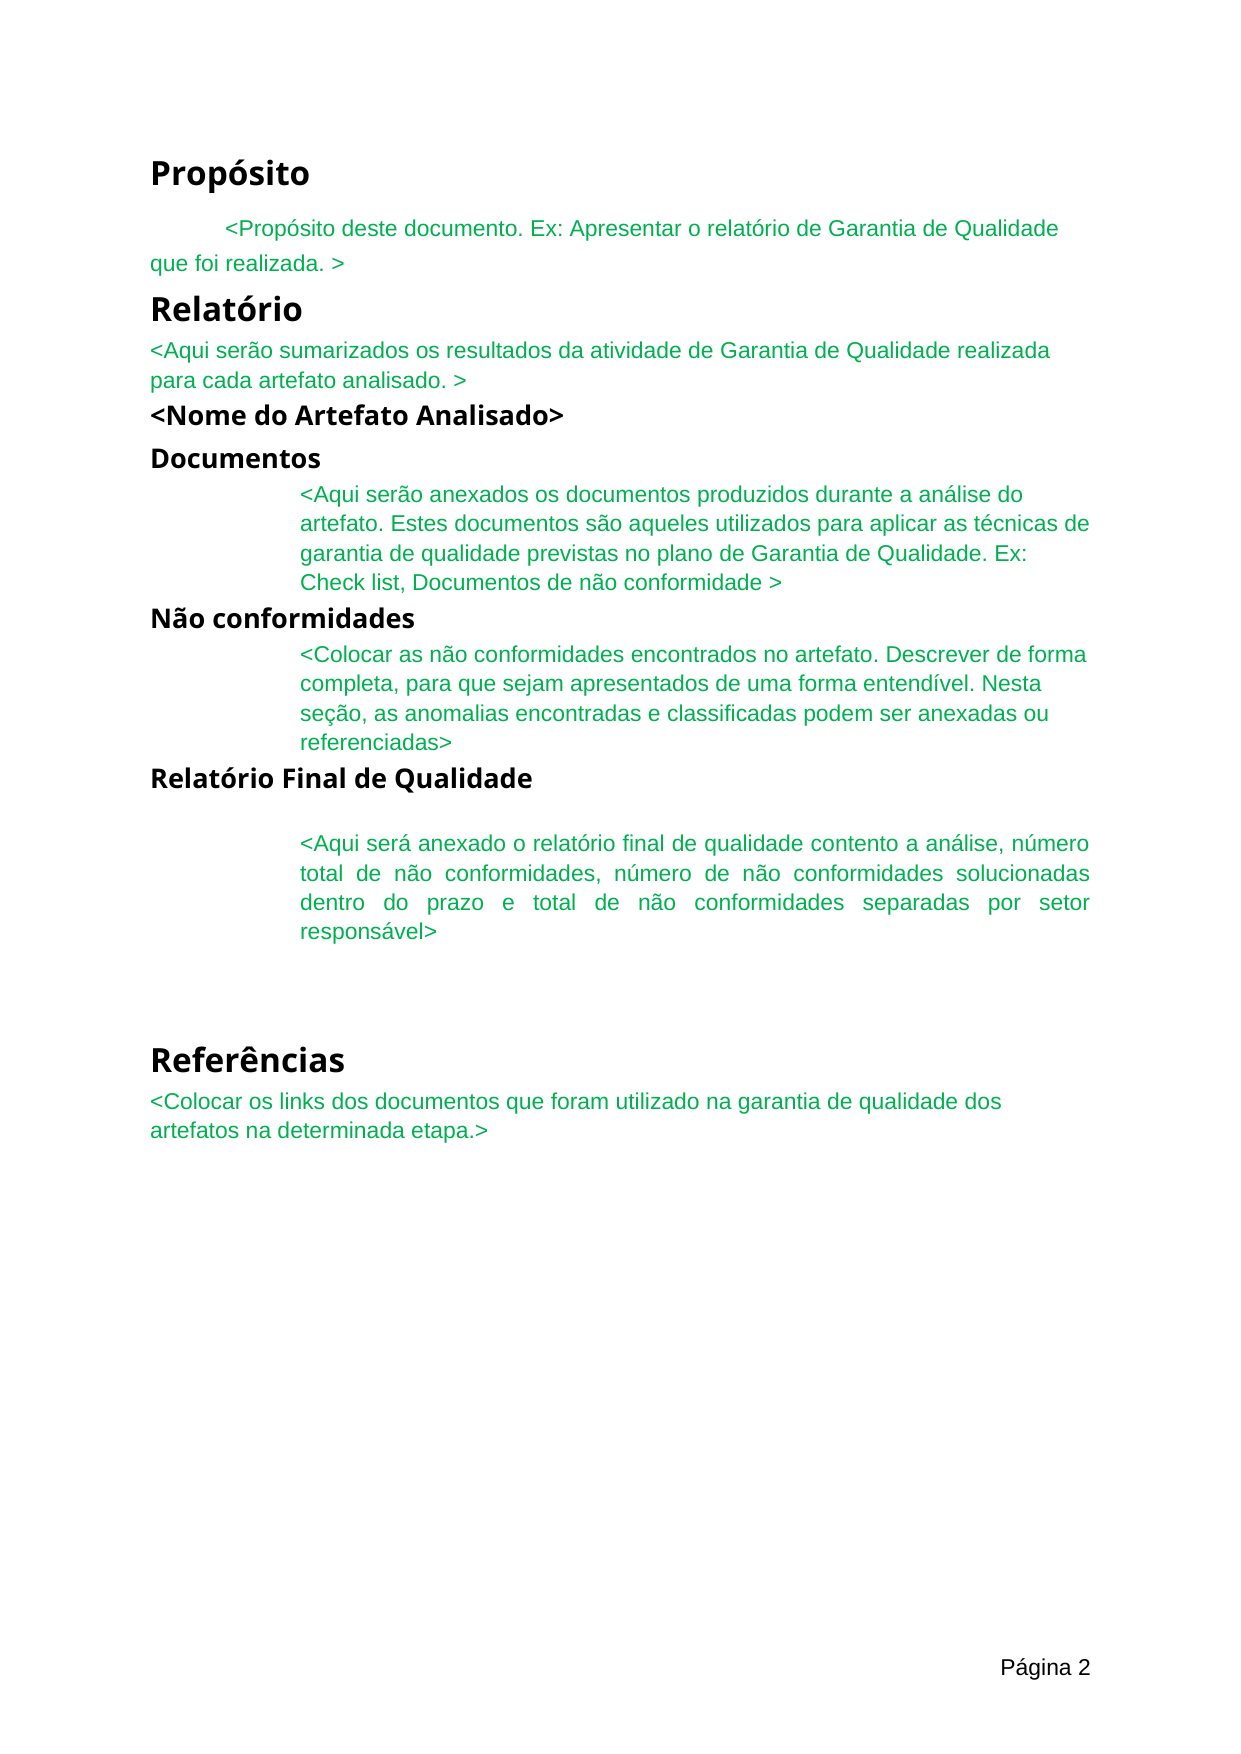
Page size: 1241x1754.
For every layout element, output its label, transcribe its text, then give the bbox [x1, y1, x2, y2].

subtitle Não conformidades [150, 599, 1091, 636]
subtitle Propósito [150, 150, 1091, 195]
text <Aqui serão sumarizados os resultados da atividade de Garantia de Qualidade realizada para cada artefato analisado. > [150, 338, 1091, 393]
text <Colocar as não conformidades encontrados no artefato. Descrever de forma completa, para que sejam apresentados de uma forma entendível. Nesta seção, as anomalias encontradas e classificadas podem ser anexadas ou referenciadas> [300, 642, 1091, 755]
subtitle Relatório Final de Qualidade [150, 759, 1091, 796]
subtitle <Nome do Artefato Analisado> [150, 397, 1091, 434]
text <Aqui será anexado o relatório final de qualidade contento a análise, número total de não conformidades, número de não conformidades solucionadas dentro do prazo e total de não conformidades separadas por setor responsável> [300, 831, 1091, 944]
text <Propósito deste documento. Ex: Apresentar o relatório de Garantia de Qualidade que foi realizada. > [150, 215, 1091, 276]
subtitle Referências [150, 1036, 1091, 1082]
text <Colocar os links dos documentos que foram utilizado na garantia de qualidade dos artefatos na determinada etapa.> [150, 1089, 1091, 1144]
text <Aqui serão anexados os documentos produzidos durante a análise do artefato. Estes documentos são aqueles utilizados para aplicar as técnicas de garantia de qualidade previstas no plano de Garantia de Qualidade. Ex: Check list, Documentos de não conformidade > [300, 482, 1091, 595]
subtitle Relatório [150, 286, 1091, 331]
subtitle Documentos [150, 439, 1091, 476]
